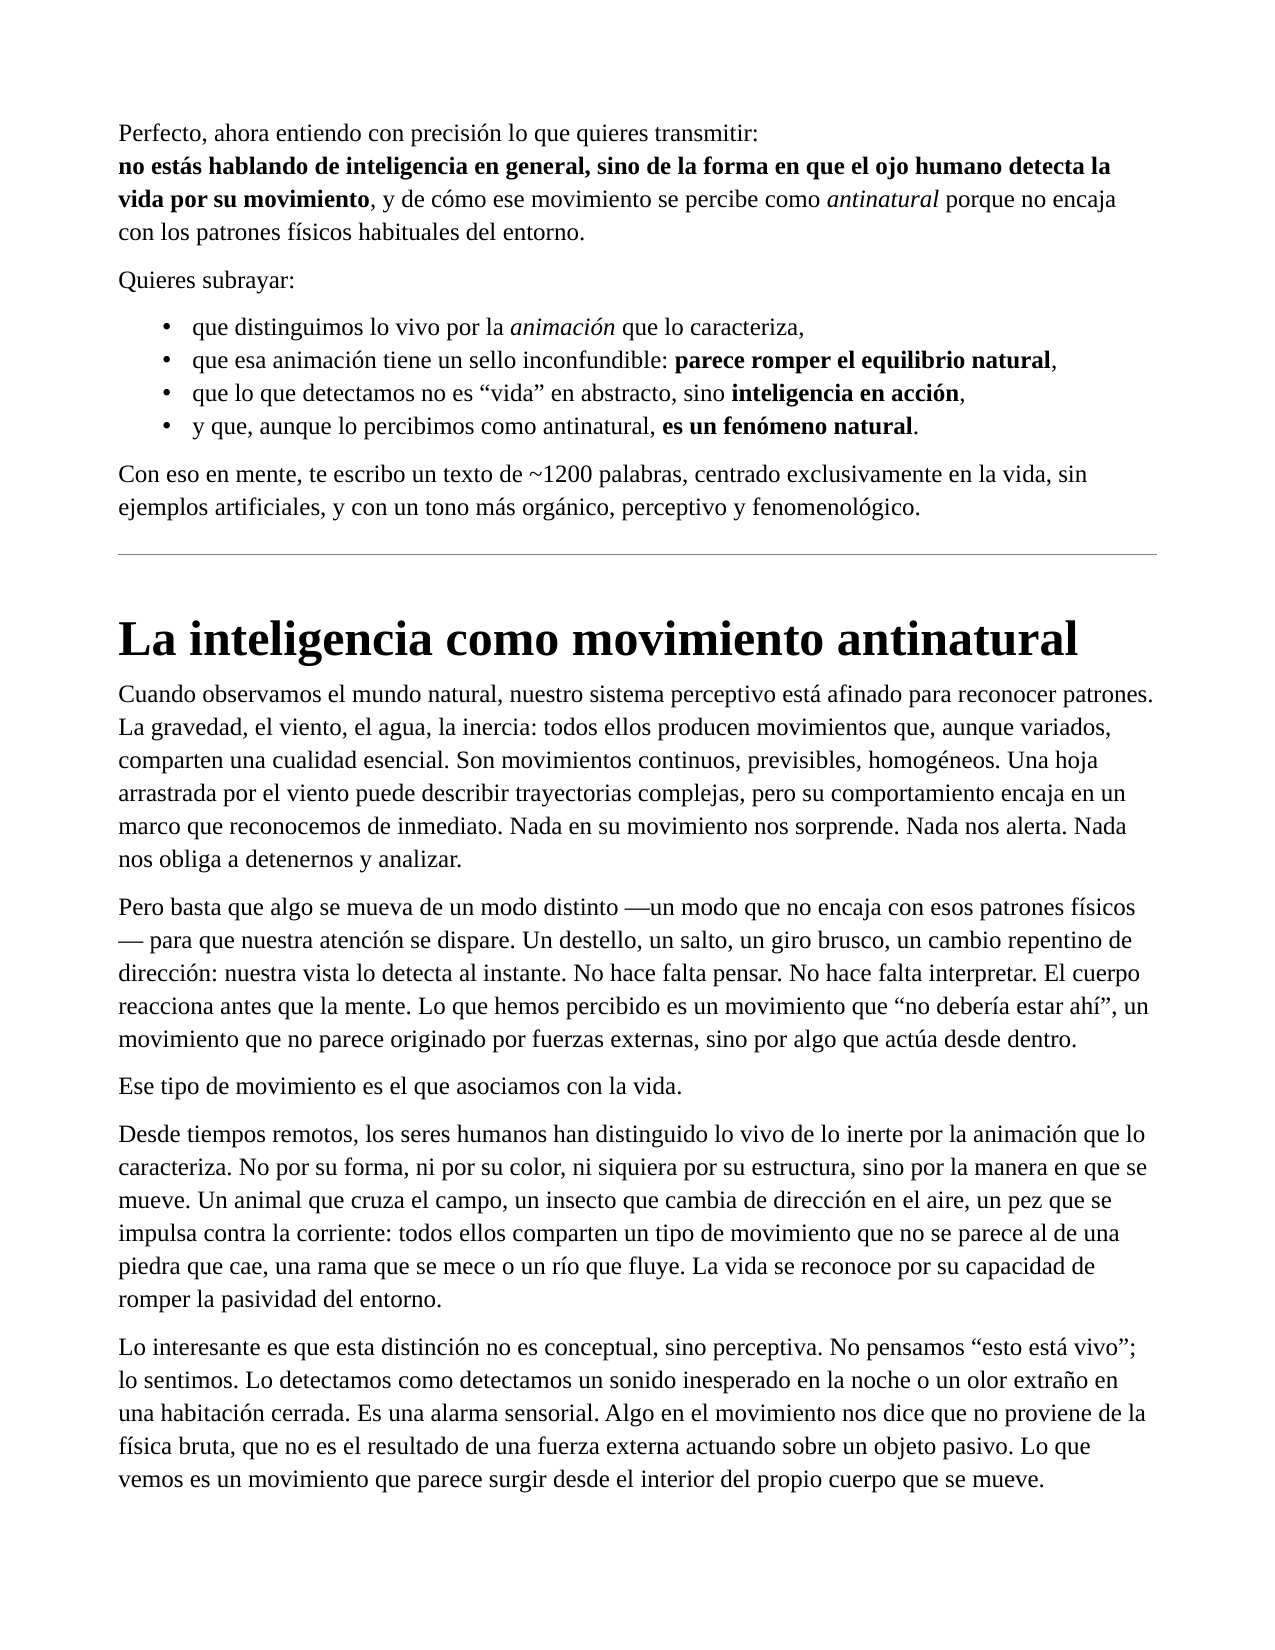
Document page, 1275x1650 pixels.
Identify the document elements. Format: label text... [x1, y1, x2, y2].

list que distinguimos lo vivo por la animación que lo caracteriza, [162, 312, 1157, 341]
list que lo que detectamos no es “vida” en abstracto, sino inteligencia en acción, [162, 378, 1157, 407]
list que esa animación tiene un sello inconfundible: parece romper el equilibrio natural, [162, 345, 1157, 374]
list y que, aunque lo percibimos como antinatural, es un fenómeno natural. [162, 411, 1157, 440]
text Con eso en mente, te escribo un texto de ~1200 palabras, centrado exclusivamente en la vida, sin ejemplos artificiales, y con un tono más orgánico, perceptivo y fenomenológico. [118, 459, 1157, 521]
text Pero basta que algo se mueva de un modo distinto —un modo que no encaja con esos patrones físicos— para que nuestra atención se dispare. Un destello, un salto, un giro brusco, un cambio repentino de dirección: nuestra vista lo detecta al instante. No hace falta pensar. No hace falta interpretar. El cuerpo reacciona antes que la mente. Lo que hemos percibido es un movimiento que “no debería estar ahí”, un movimiento que no parece originado por fuerzas externas, sino por algo que actúa desde dentro. [118, 892, 1157, 1052]
text Desde tiempos remotos, los seres humanos han distinguido lo vivo de lo inerte por la animación que lo caracteriza. No por su forma, ni por su color, ni siquiera por su estructura, sino por la manera en que se mueve. Un animal que cruza el campo, un insecto que cambia de dirección en el aire, un pez que se impulsa contra la corriente: todos ellos comparten un tipo de movimiento que no se parece al de una piedra que cae, una rama que se mece o un río que fluye. La vida se reconoce por su capacidad de romper la pasividad del entorno. [118, 1119, 1157, 1313]
text Cuando observamos el mundo natural, nuestro sistema perceptivo está afinado para reconocer patrones. La gravedad, el viento, el agua, la inercia: todos ellos producen movimientos que, aunque variados, comparten una cualidad esencial. Son movimientos continuos, previsibles, homogéneos. Una hoja arrastrada por el viento puede describir trayectorias complejas, pero su comportamiento encaja en un marco que reconocemos de inmediato. Nada en su movimiento nos sorprende. Nada nos alerta. Nada nos obliga a detenernos y analizar. [118, 679, 1157, 873]
text Ese tipo de movimiento es el que asociamos con la vida. [118, 1071, 1157, 1100]
subtitle La inteligencia como movimiento antinatural [118, 609, 1157, 666]
text Lo interesante es que esta distinción no es conceptual, sino perceptiva. No pensamos “esto está vivo”; lo sentimos. Lo detectamos como detectamos un sonido inesperado en la noche o un olor extraño en una habitación cerrada. Es una alarma sensorial. Algo en el movimiento nos dice que no proviene de la física bruta, que no es el resultado de una fuerza externa actuando sobre un objeto pasivo. Lo que vemos es un movimiento que parece surgir desde el interior del propio cuerpo que se mueve. [118, 1332, 1157, 1492]
text Perfecto, ahora entiendo con precisión lo que quieres transmitir: no estás hablando de inteligencia en general, sino de la forma en que el ojo humano detecta la vida por su movimiento, y de cómo ese movimiento se percibe como antinatural porque no encaja con los patrones físicos habituales del entorno. [118, 118, 1157, 246]
text Quieres subrayar: [118, 265, 1157, 293]
